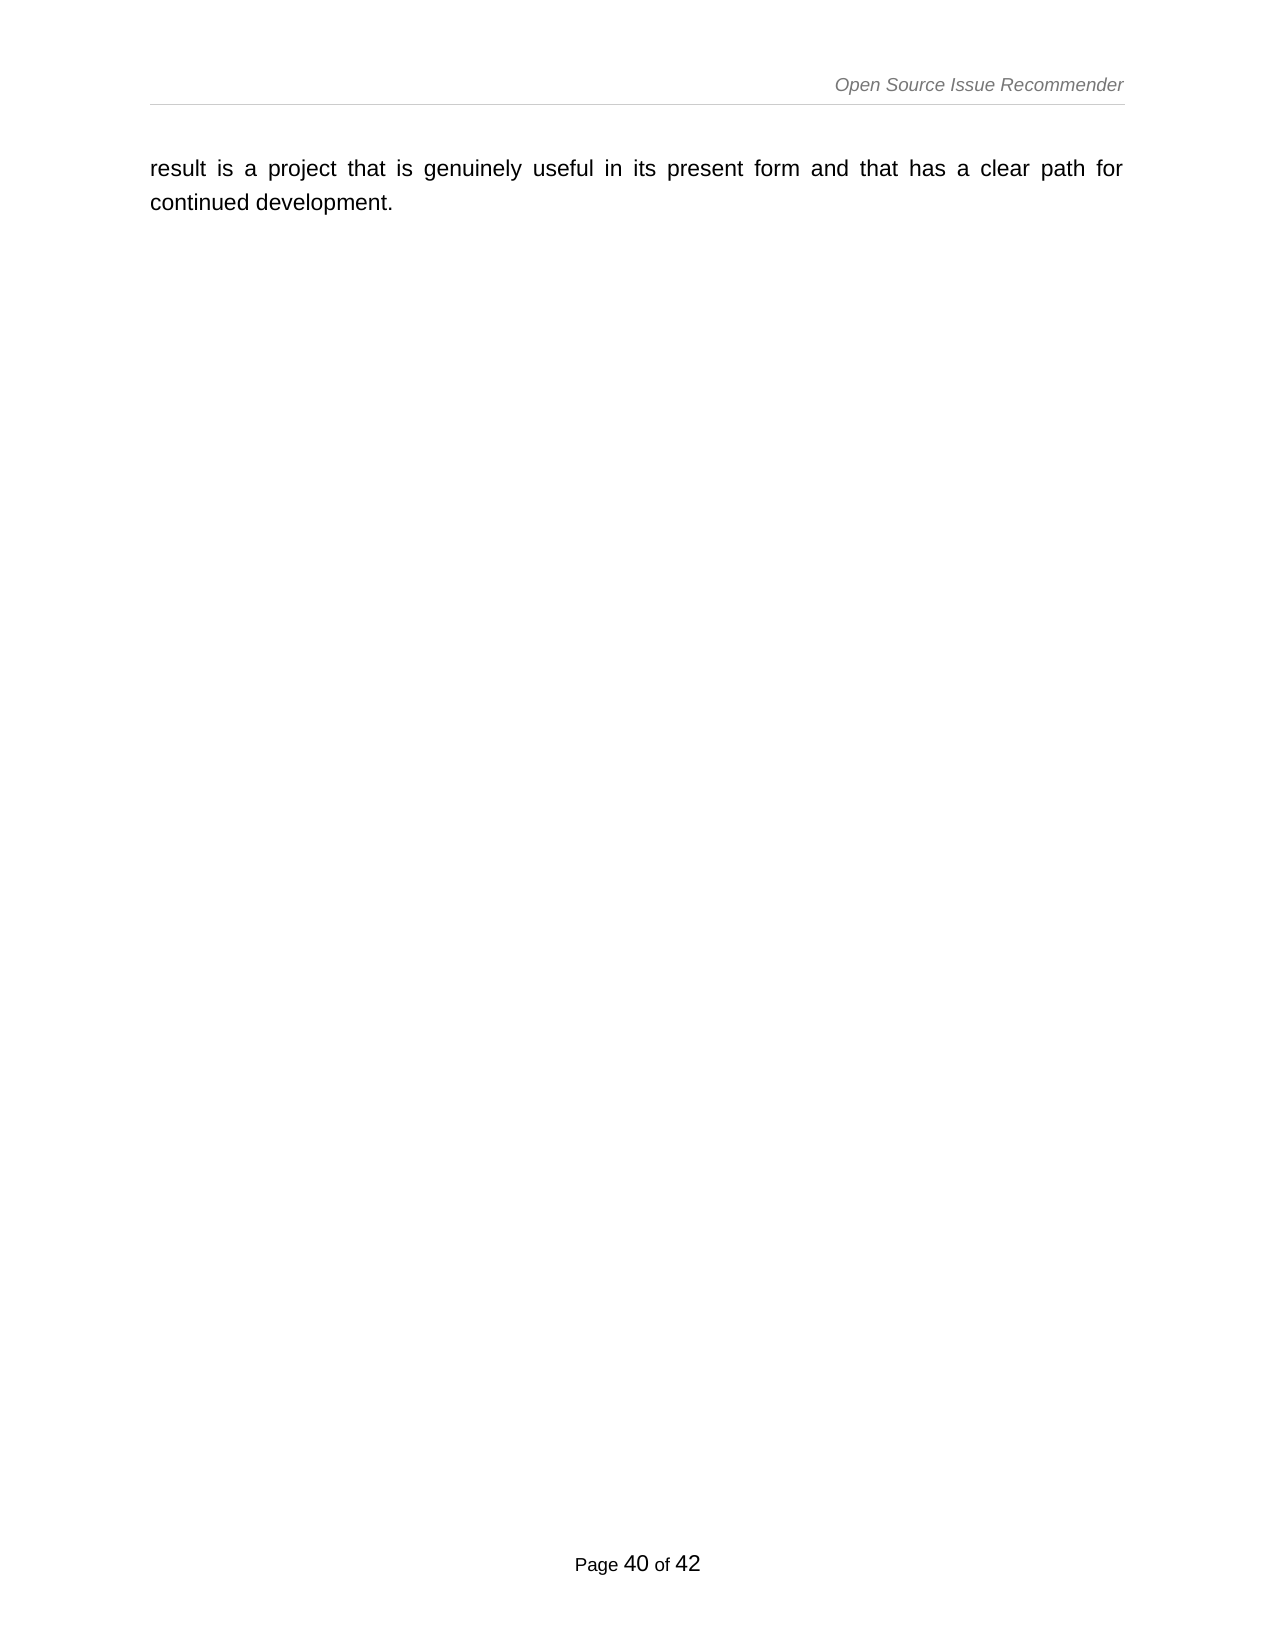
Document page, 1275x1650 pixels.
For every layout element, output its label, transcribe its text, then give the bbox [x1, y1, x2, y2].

text result is a project that is genuinely useful in its present form and that has a clear path for continued development. [150, 150, 1125, 217]
